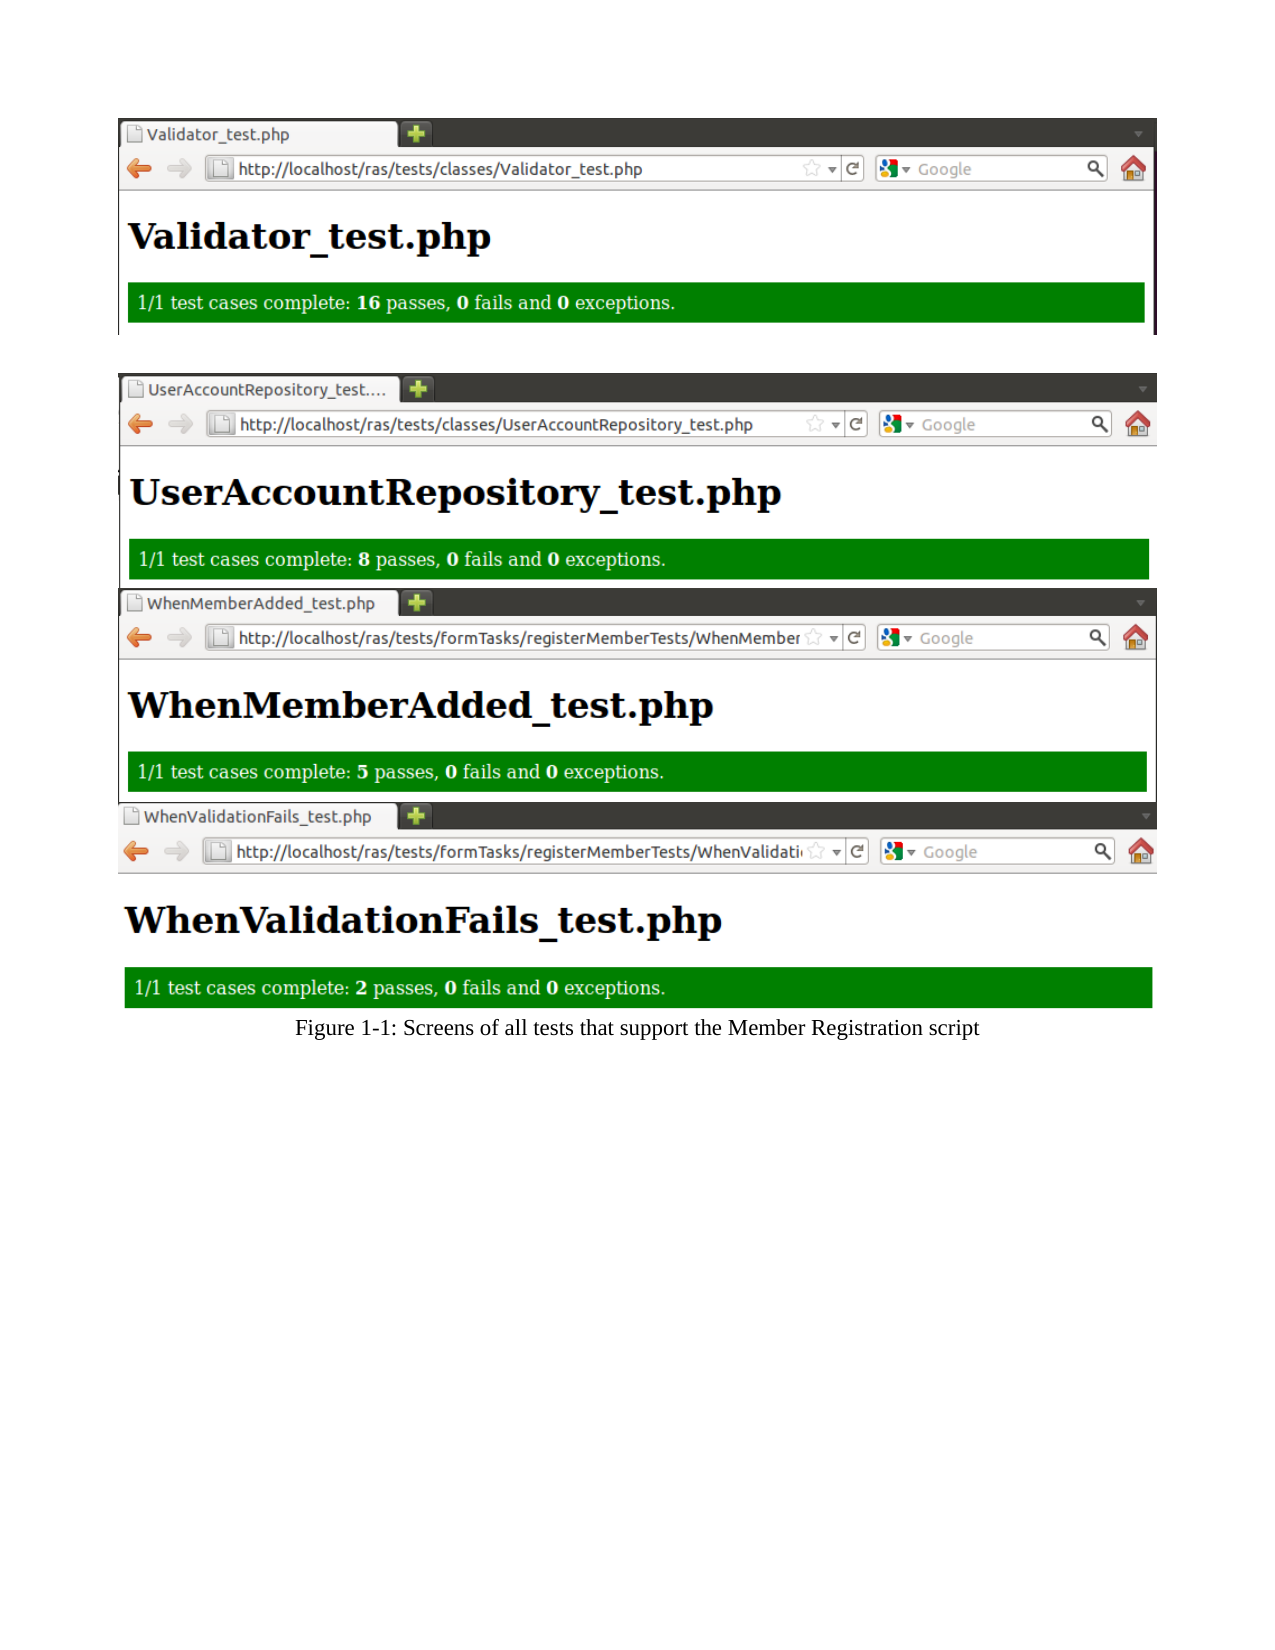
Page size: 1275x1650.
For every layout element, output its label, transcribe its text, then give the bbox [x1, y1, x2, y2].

picture [118, 373, 1157, 1015]
text Figure 1-1: Screens of all tests that support the Member Registration script [118, 1015, 1157, 1041]
picture [118, 118, 1157, 335]
